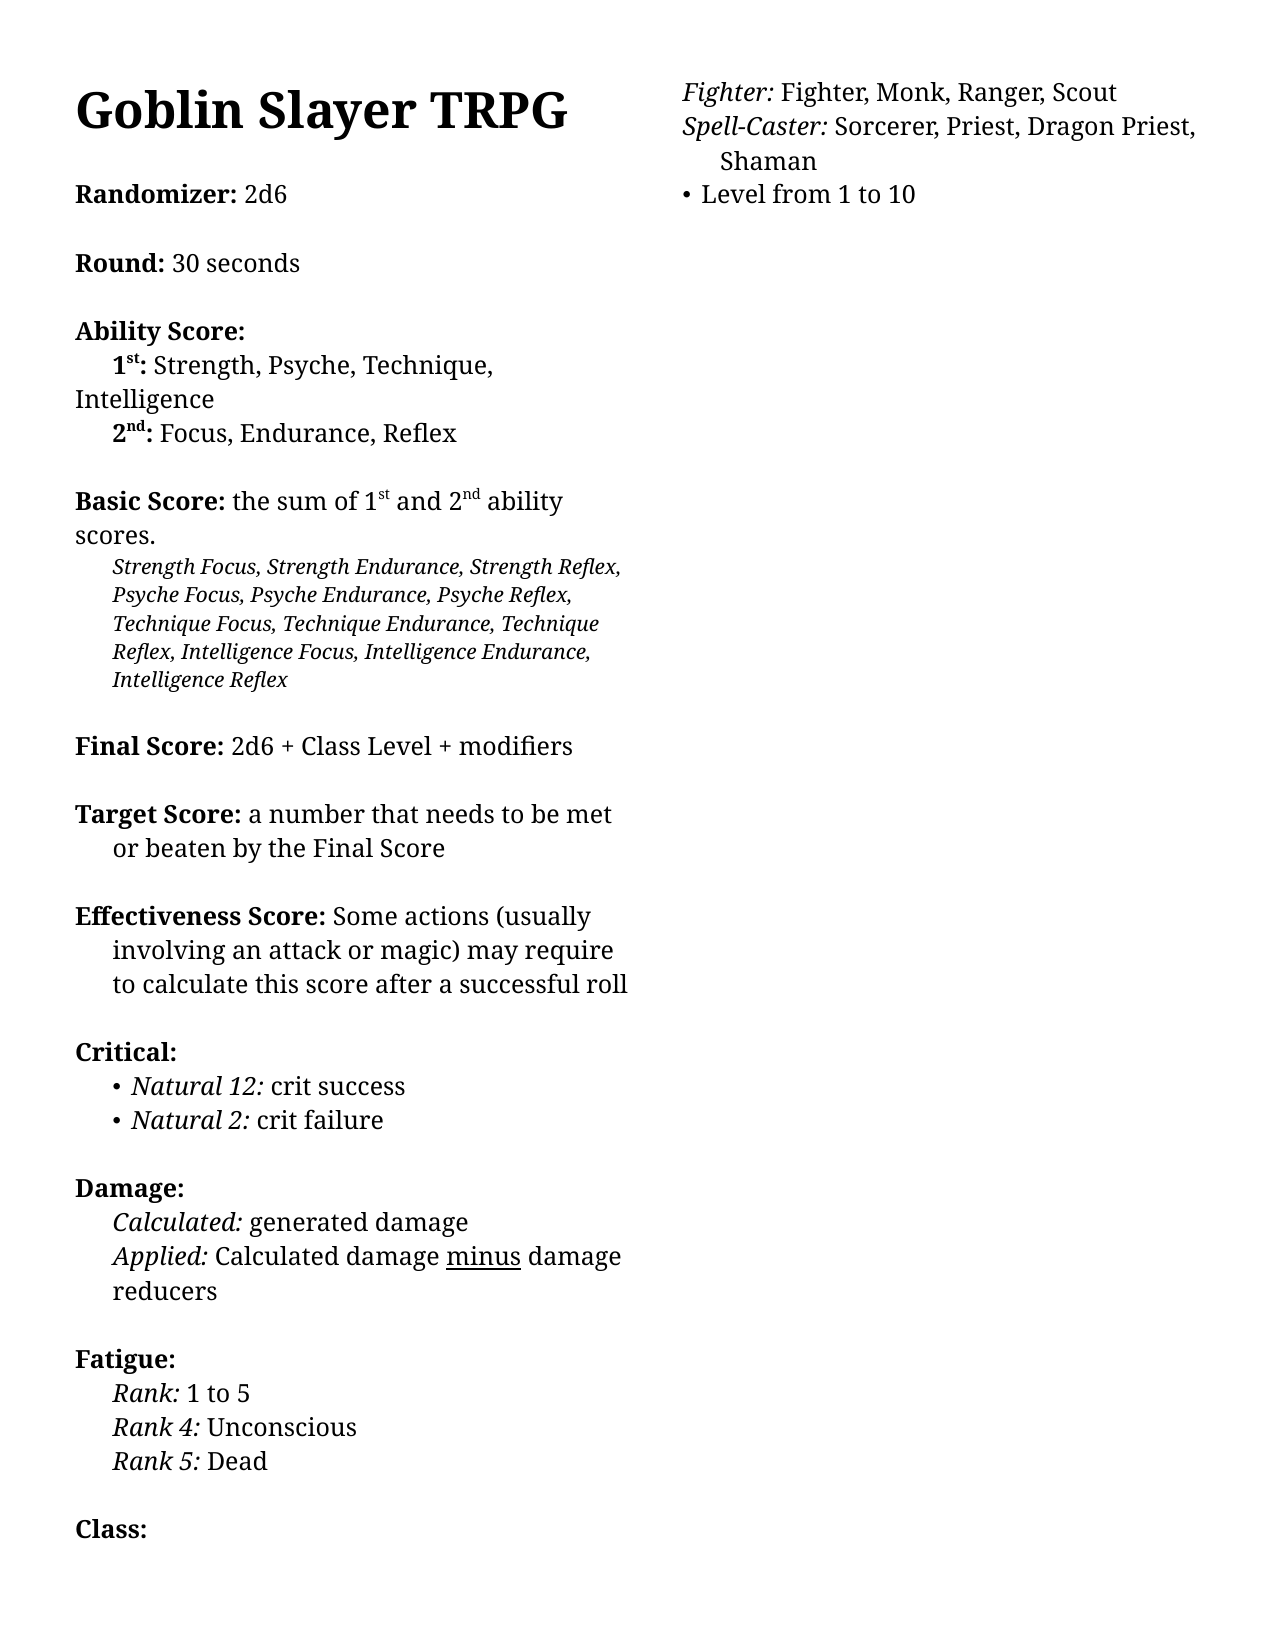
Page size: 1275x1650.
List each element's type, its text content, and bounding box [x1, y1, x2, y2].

list Level from 1 to 10 [682, 177, 1200, 211]
text Spell-Caster: Sorcerer, Priest, Dragon Priest, Shaman [682, 109, 1200, 177]
text Goblin Slayer TRPG [75, 75, 630, 143]
text Basic Score: the sum of 1st and 2nd ability scores. [75, 484, 630, 552]
text Randomizer: 2d6 [75, 177, 630, 211]
text Applied: Calculated damage minus damage reducers [112, 1239, 630, 1307]
text Target Score: a number that needs to be met or beaten by the Final Score [75, 796, 630, 864]
text Calculated: generated damage [112, 1205, 630, 1239]
text Damage: [75, 1171, 630, 1205]
text Rank: 1 to 5 [112, 1375, 630, 1409]
text Strength Focus, Strength Endurance, Strength Reflex, Psyche Focus, Psyche Endurance, Psyche Reflex, Technique Focus, Technique Endurance, Technique Reflex, Intelligence Focus, Intelligence Endurance, Intelligence Reflex [112, 552, 630, 694]
text Class: [75, 1512, 630, 1546]
text Final Score: 2d6 + Class Level + modifiers [75, 728, 630, 762]
text Effectiveness Score: Some actions (usually involving an attack or magic) may require to calculate this score after a successful roll [75, 898, 630, 1001]
list Natural 12: crit success [112, 1069, 630, 1103]
text Rank 4: Unconscious [112, 1409, 630, 1443]
text Fatigue: [75, 1341, 630, 1375]
text Fighter: Fighter, Monk, Ranger, Scout [682, 75, 1200, 109]
text Critical: [75, 1035, 630, 1069]
text 1st: Strength, Psyche, Technique, Intelligence [75, 347, 630, 416]
text Round: 30 seconds [75, 245, 630, 279]
text Ability Score: [75, 313, 630, 347]
list Natural 2: crit failure [112, 1103, 630, 1137]
text 2nd: Focus, Endurance, Reflex [75, 416, 630, 450]
text Rank 5: Dead [112, 1443, 630, 1477]
